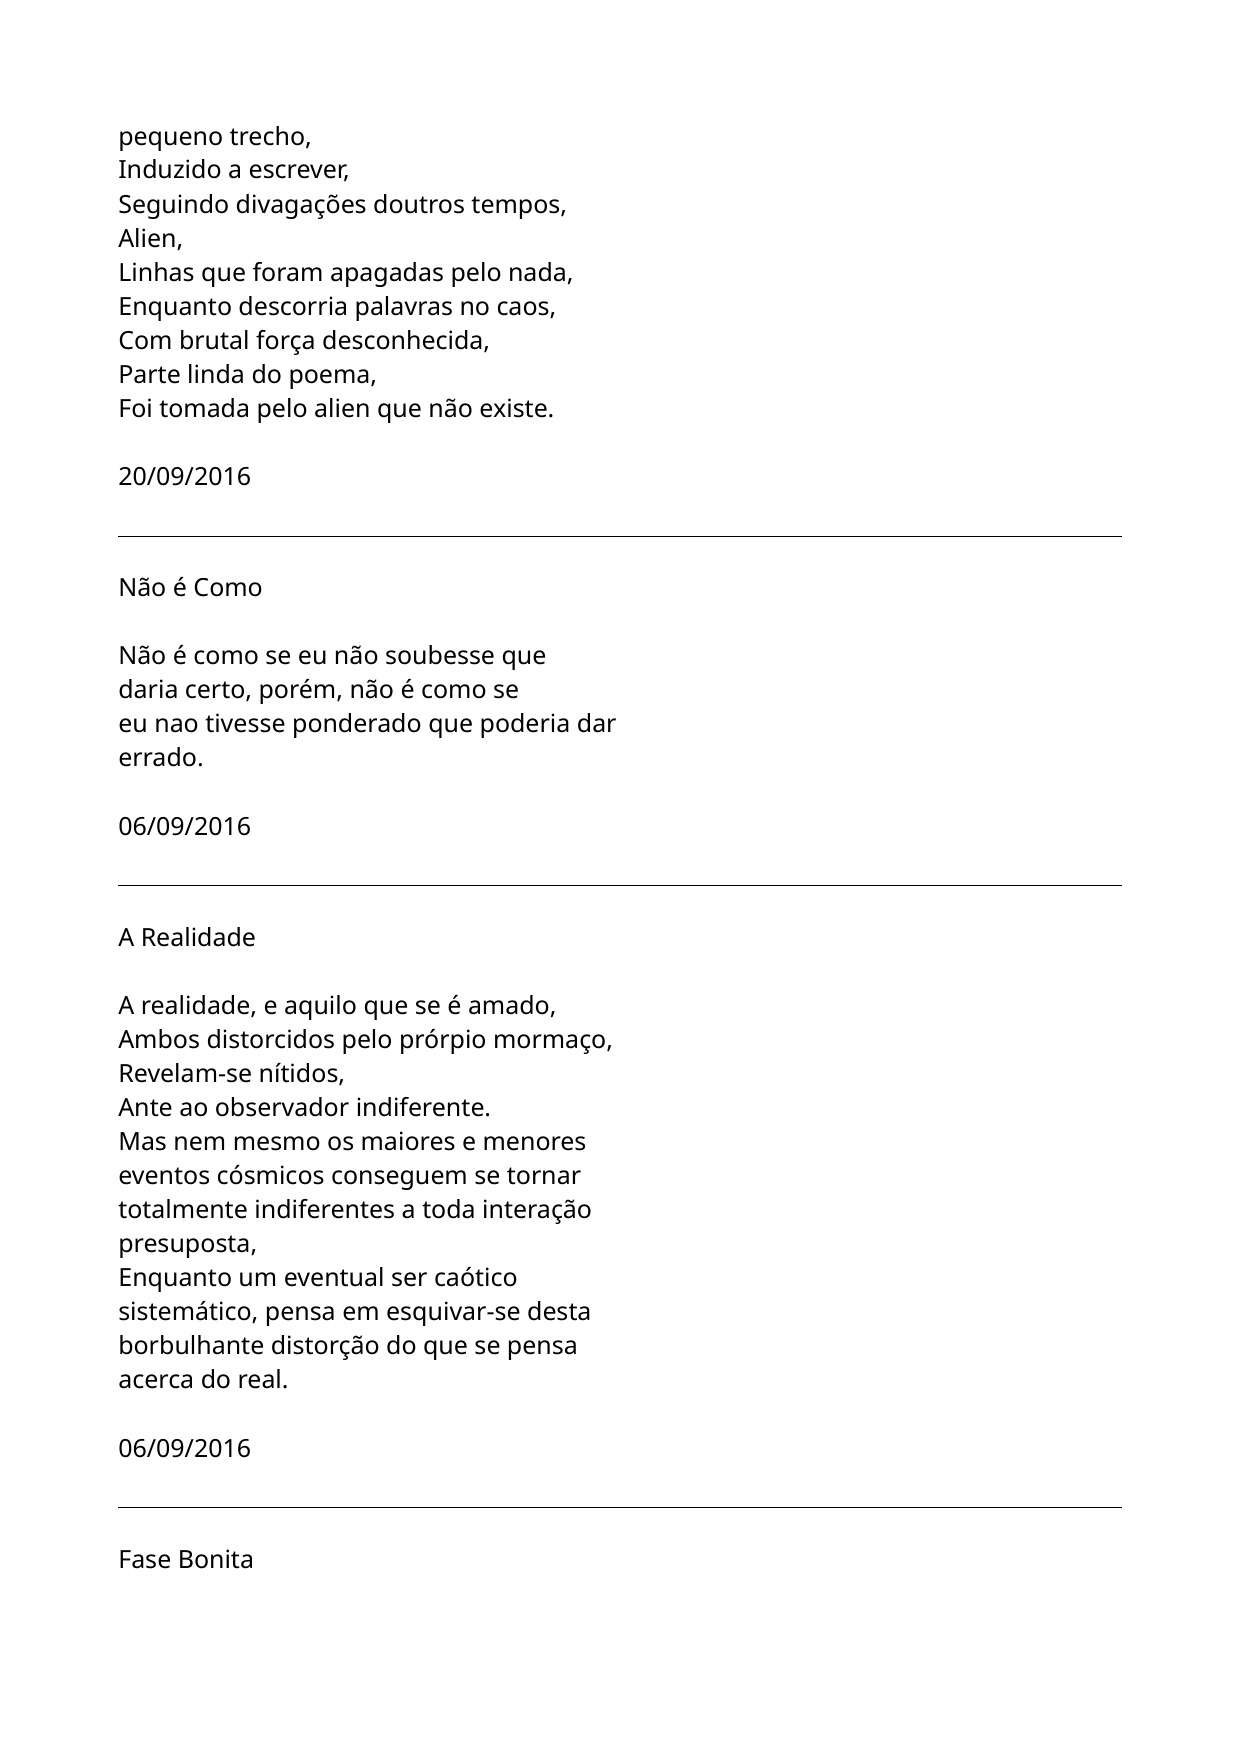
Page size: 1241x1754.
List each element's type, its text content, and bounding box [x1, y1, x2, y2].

text A realidade, e aquilo que se é amado, [118, 987, 1122, 1021]
text Revelam-se nítidos, [118, 1056, 1122, 1089]
text A Realidade [118, 919, 1122, 953]
text Induzido a escrever, [118, 152, 1122, 186]
text Seguindo divagações doutros tempos, [118, 186, 1122, 220]
text Ambos distorcidos pelo prórpio mormaço, [118, 1021, 1122, 1056]
text acerca do real. [118, 1362, 1122, 1396]
text Linhas que foram apagadas pelo nada, [118, 254, 1122, 288]
text sistemático, pensa em esquivar-se desta [118, 1294, 1122, 1328]
text 06/09/2016 [118, 1430, 1122, 1464]
text Com brutal força desconhecida, [118, 322, 1122, 357]
text 06/09/2016 [118, 808, 1122, 842]
text Alien, [118, 220, 1122, 254]
text Não é como se eu não soubesse que [118, 638, 1122, 672]
text Mas nem mesmo os maiores e menores [118, 1124, 1122, 1158]
text Fase Bonita [118, 1541, 1122, 1575]
text daria certo, porém, não é como se [118, 672, 1122, 706]
text Ante ao observador indiferente. [118, 1089, 1122, 1124]
text totalmente indiferentes a toda interação [118, 1192, 1122, 1226]
text Parte linda do poema, [118, 357, 1122, 391]
text errado. [118, 740, 1122, 774]
text borbulhante distorção do que se pensa [118, 1328, 1122, 1362]
text Enquanto um eventual ser caótico [118, 1260, 1122, 1294]
text pequeno trecho, [118, 118, 1122, 152]
text Não é Como [118, 570, 1122, 604]
text eventos cósmicos conseguem se tornar [118, 1158, 1122, 1192]
text eu nao tivesse ponderado que poderia dar [118, 706, 1122, 740]
text Foi tomada pelo alien que não existe. [118, 391, 1122, 425]
text Enquanto descorria palavras no caos, [118, 288, 1122, 322]
text 20/09/2016 [118, 459, 1122, 493]
text presuposta, [118, 1226, 1122, 1260]
